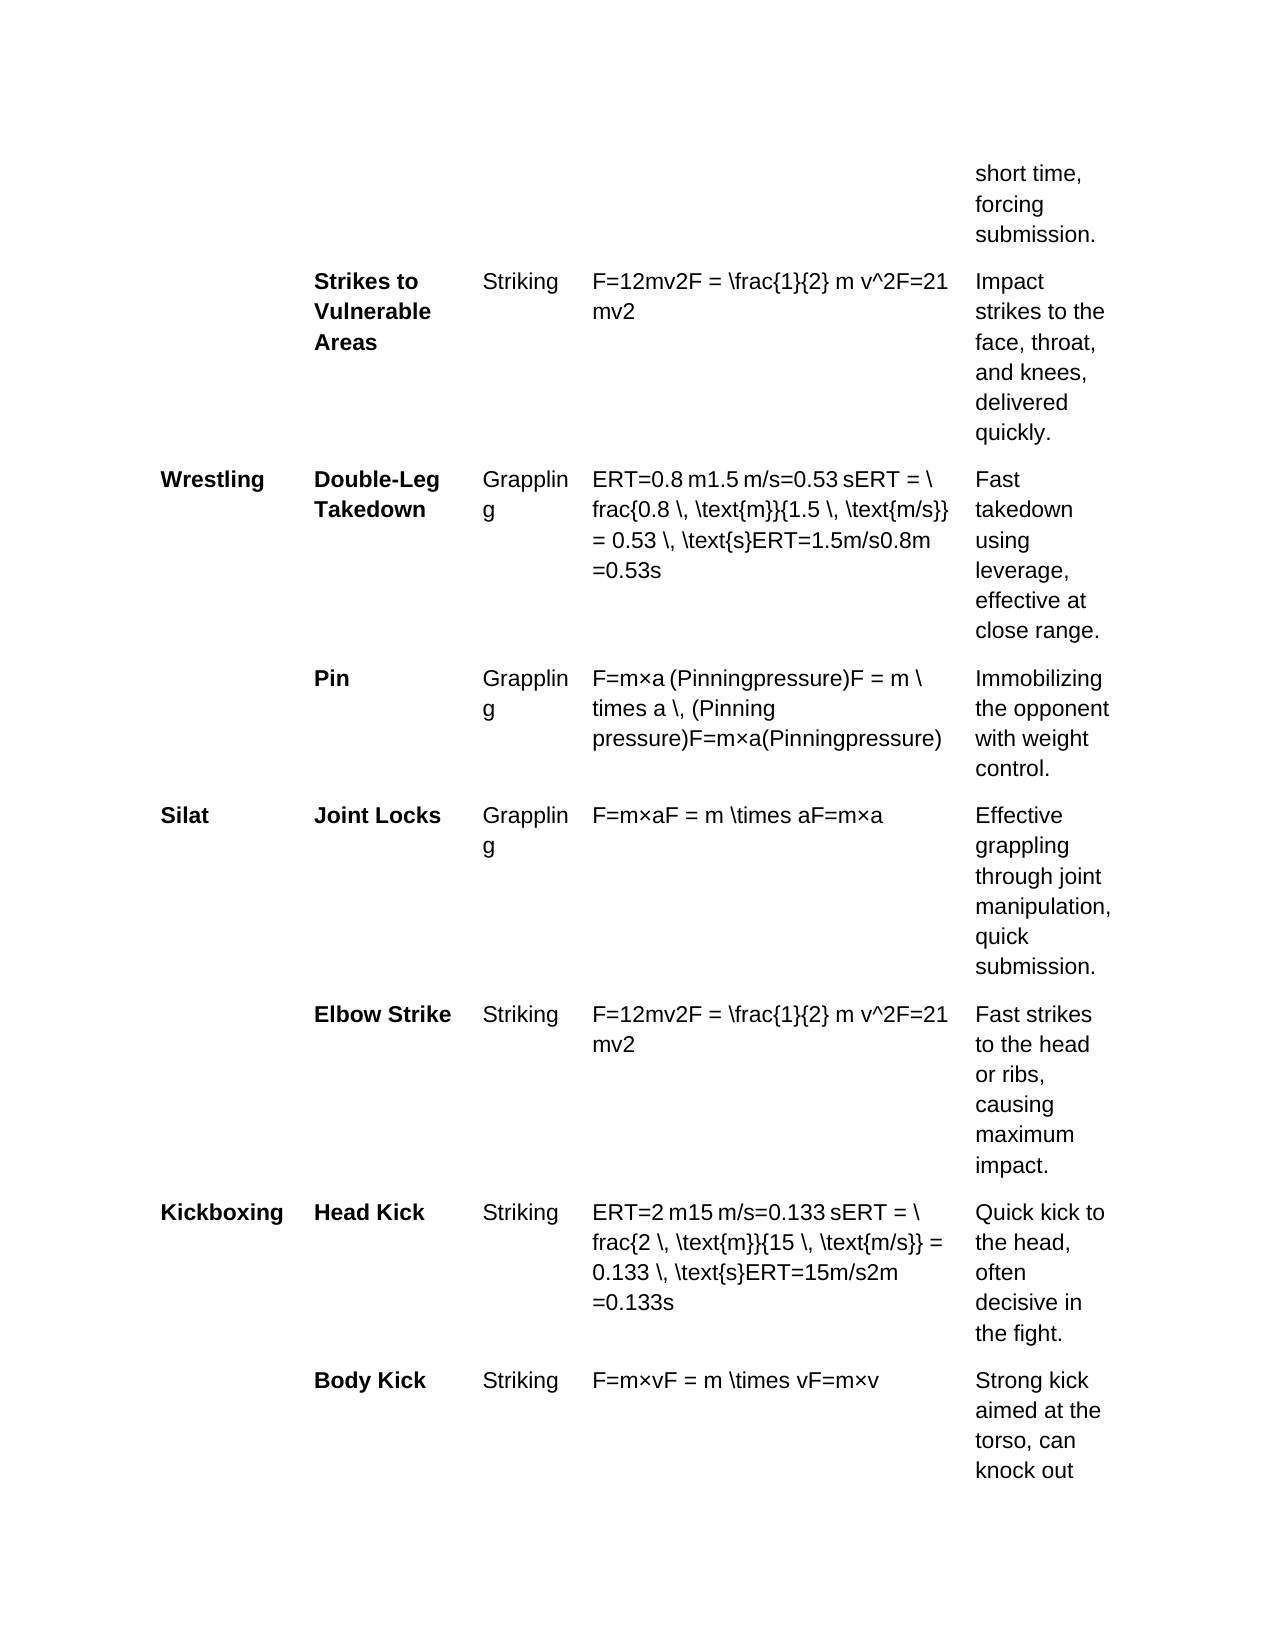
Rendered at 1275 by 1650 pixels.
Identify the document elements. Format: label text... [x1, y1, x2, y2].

table_cell F=m×vF = m \times vF=m×v [582, 1356, 965, 1500]
table_cell Striking [472, 258, 582, 456]
table_cell Immobilizing the opponent with weight control. [965, 654, 1125, 792]
table_cell Strong kick aimed at the torso, can knock out [965, 1356, 1125, 1500]
table_cell Impact strikes to the face, throat, and knees, delivered quickly. [965, 258, 1125, 456]
table_cell [582, 150, 965, 258]
table_cell Effective grappling through joint manipulation, quick submission. [965, 792, 1125, 990]
table_cell Striking [472, 1356, 582, 1500]
table_cell F=12mv2F = \frac{1}{2} m v^2F=21​mv2 [582, 990, 965, 1188]
table_cell ERT=0.8 m1.5 m/s=0.53 sERT = \frac{0.8 \, \text{m}}{1.5 \, \text{m/s}} = 0.53 \, \text{s}ERT=1.5m/s0.8m​=0.53s [582, 456, 965, 654]
table_cell [150, 654, 303, 792]
table_cell [150, 990, 303, 1188]
table_cell [304, 150, 472, 258]
table_cell F=m×aF = m \times aF=m×a [582, 792, 965, 990]
table_cell Elbow Strike [304, 990, 472, 1188]
table_cell ERT=2 m15 m/s=0.133 sERT = \frac{2 \, \text{m}}{15 \, \text{m/s}} = 0.133 \, \text{s}ERT=15m/s2m​=0.133s [582, 1188, 965, 1356]
table_cell Strikes to Vulnerable Areas [304, 258, 472, 456]
table_cell Double-Leg Takedown [304, 456, 472, 654]
table_cell Grappling [472, 654, 582, 792]
table_cell Grappling [472, 456, 582, 654]
table_cell Head Kick [304, 1188, 472, 1356]
table_cell Joint Locks [304, 792, 472, 990]
table_cell Grappling [472, 792, 582, 990]
table_cell Wrestling [150, 456, 303, 654]
table_cell [150, 150, 303, 258]
table_cell Fast strikes to the head or ribs, causing maximum impact. [965, 990, 1125, 1188]
table_cell [150, 258, 303, 456]
table_cell Fast takedown using leverage, effective at close range. [965, 456, 1125, 654]
table_cell Body Kick [304, 1356, 472, 1500]
table_cell F=12mv2F = \frac{1}{2} m v^2F=21​mv2 [582, 258, 965, 456]
table_cell Silat [150, 792, 303, 990]
table_cell [150, 1356, 303, 1500]
table_cell Pin [304, 654, 472, 792]
table_cell Kickboxing [150, 1188, 303, 1356]
table_cell Striking [472, 1188, 582, 1356]
table_cell short time, forcing submission. [965, 150, 1125, 258]
table_cell [472, 150, 582, 258]
table_cell Quick kick to the head, often decisive in the fight. [965, 1188, 1125, 1356]
table_cell Striking [472, 990, 582, 1188]
table_cell F=m×a (Pinningpressure)F = m \times a \, (Pinning pressure)F=m×a(Pinningpressure) [582, 654, 965, 792]
